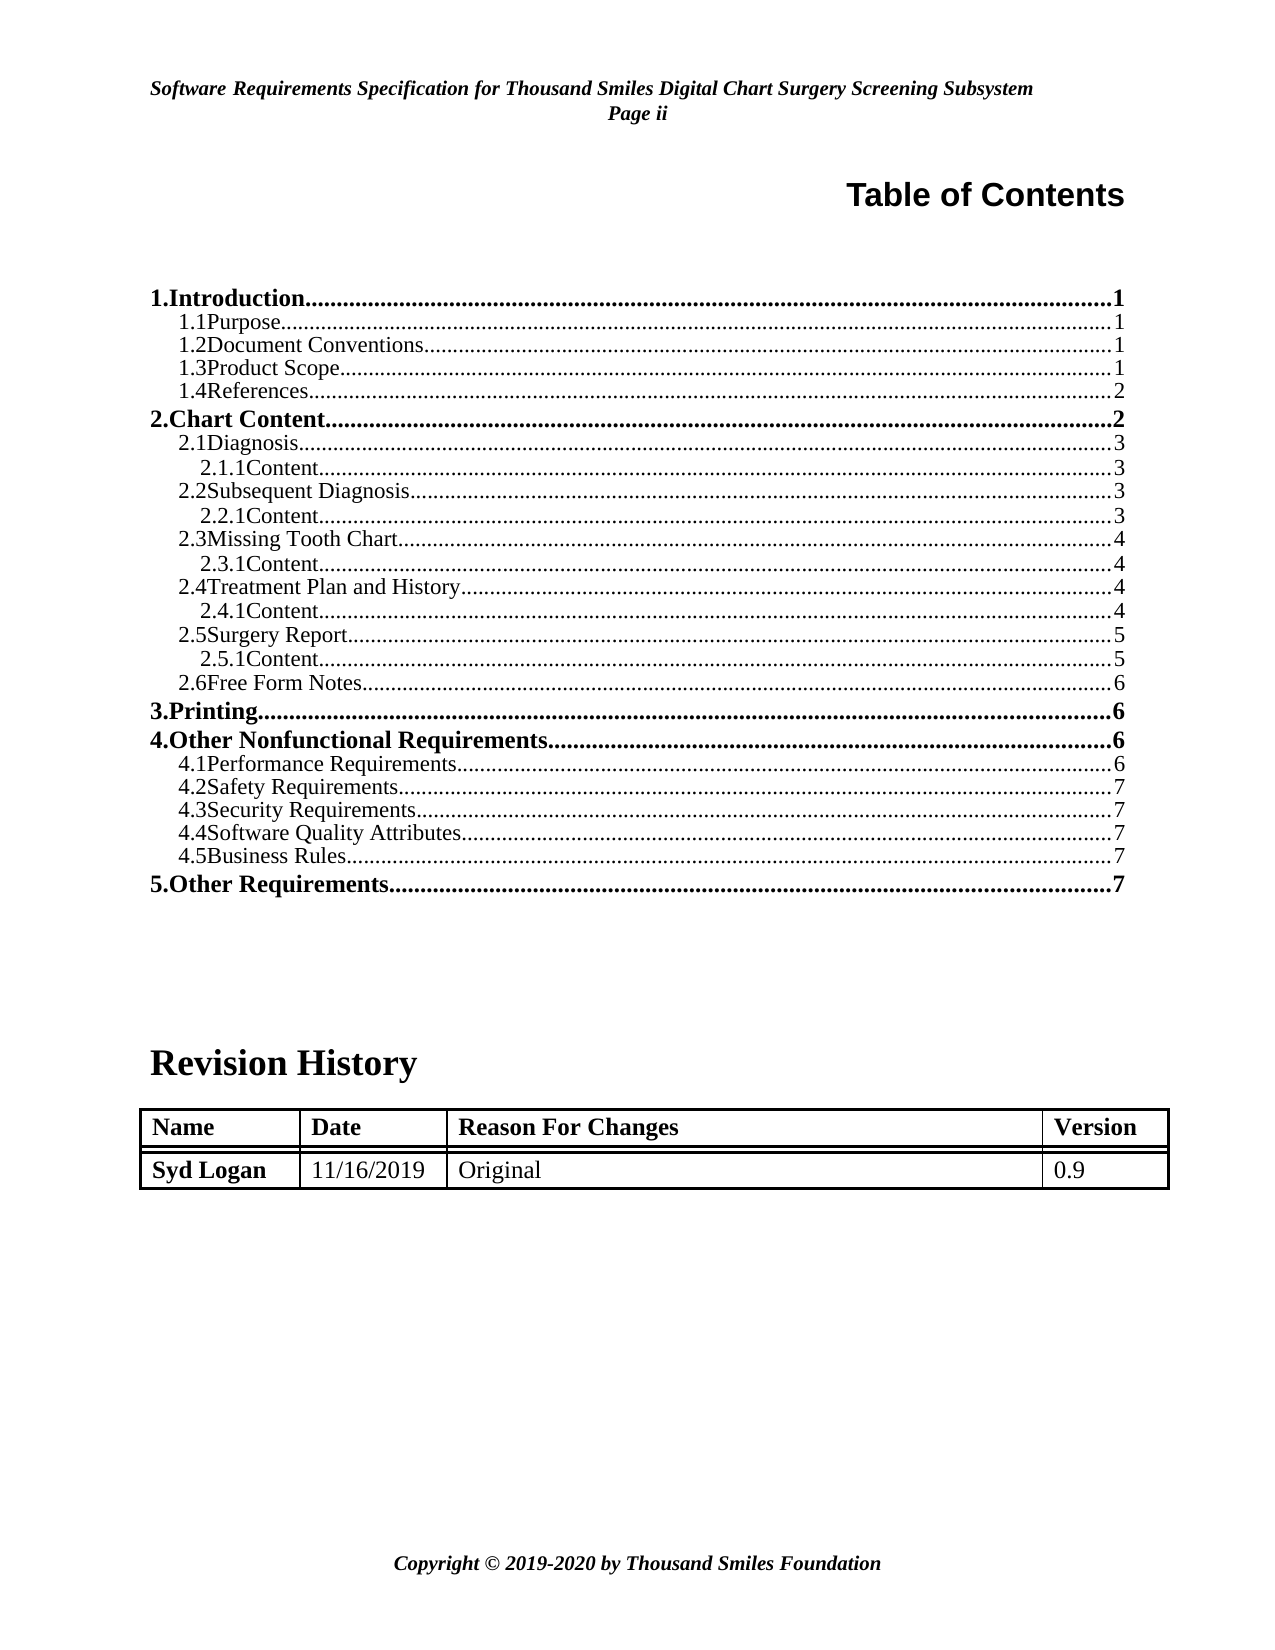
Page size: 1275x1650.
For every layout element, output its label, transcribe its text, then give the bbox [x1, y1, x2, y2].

text 1.Introduction 1 [150, 288, 1125, 311]
text 4.Other Nonfunctional Requirements 6 [150, 730, 1125, 753]
text 1.2Document Conventions 1 [178, 334, 1125, 357]
table_header Version [1043, 1111, 1167, 1144]
text 2.2.1Content 3 [200, 503, 1125, 528]
subtitle Table of Contents [150, 175, 1125, 213]
table_cell 11/16/2019 [301, 1154, 446, 1187]
text 2.3Missing Tooth Chart 4 [178, 528, 1125, 551]
text 2.5.1Content 5 [200, 647, 1125, 672]
text 4.1Performance Requirements 6 [178, 753, 1125, 776]
table_cell Original [448, 1154, 1042, 1187]
table_header Reason For Changes [448, 1111, 1042, 1144]
text 2.Chart Content 2 [150, 409, 1125, 432]
text 1.3Product Scope 1 [178, 357, 1125, 380]
text Revision History [150, 1040, 1125, 1083]
text 2.1Diagnosis 3 [178, 432, 1125, 455]
text 2.4Treatment Plan and History 4 [178, 576, 1125, 599]
text 2.5Surgery Report 5 [178, 624, 1125, 647]
text 4.3Security Requirements 7 [178, 799, 1125, 822]
text 4.2Safety Requirements 7 [178, 776, 1125, 799]
text 2.6Free Form Notes 6 [178, 672, 1125, 695]
text 3.Printing 6 [150, 701, 1125, 724]
table_cell 0.9 [1043, 1154, 1167, 1187]
text 5.Other Requirements 7 [150, 874, 1125, 897]
text 2.2Subsequent Diagnosis 3 [178, 480, 1125, 503]
text 2.3.1Content 4 [200, 551, 1125, 576]
text 1.4References 2 [178, 380, 1125, 403]
table_cell Syd Logan [142, 1154, 299, 1187]
table_header Date [301, 1111, 446, 1144]
table_header Name [142, 1111, 299, 1144]
text 4.5Business Rules 7 [178, 845, 1125, 868]
text 2.1.1Content 3 [200, 455, 1125, 480]
text 2.4.1Content 4 [200, 599, 1125, 624]
text 4.4Software Quality Attributes 7 [178, 822, 1125, 845]
text 1.1Purpose 1 [178, 311, 1125, 334]
